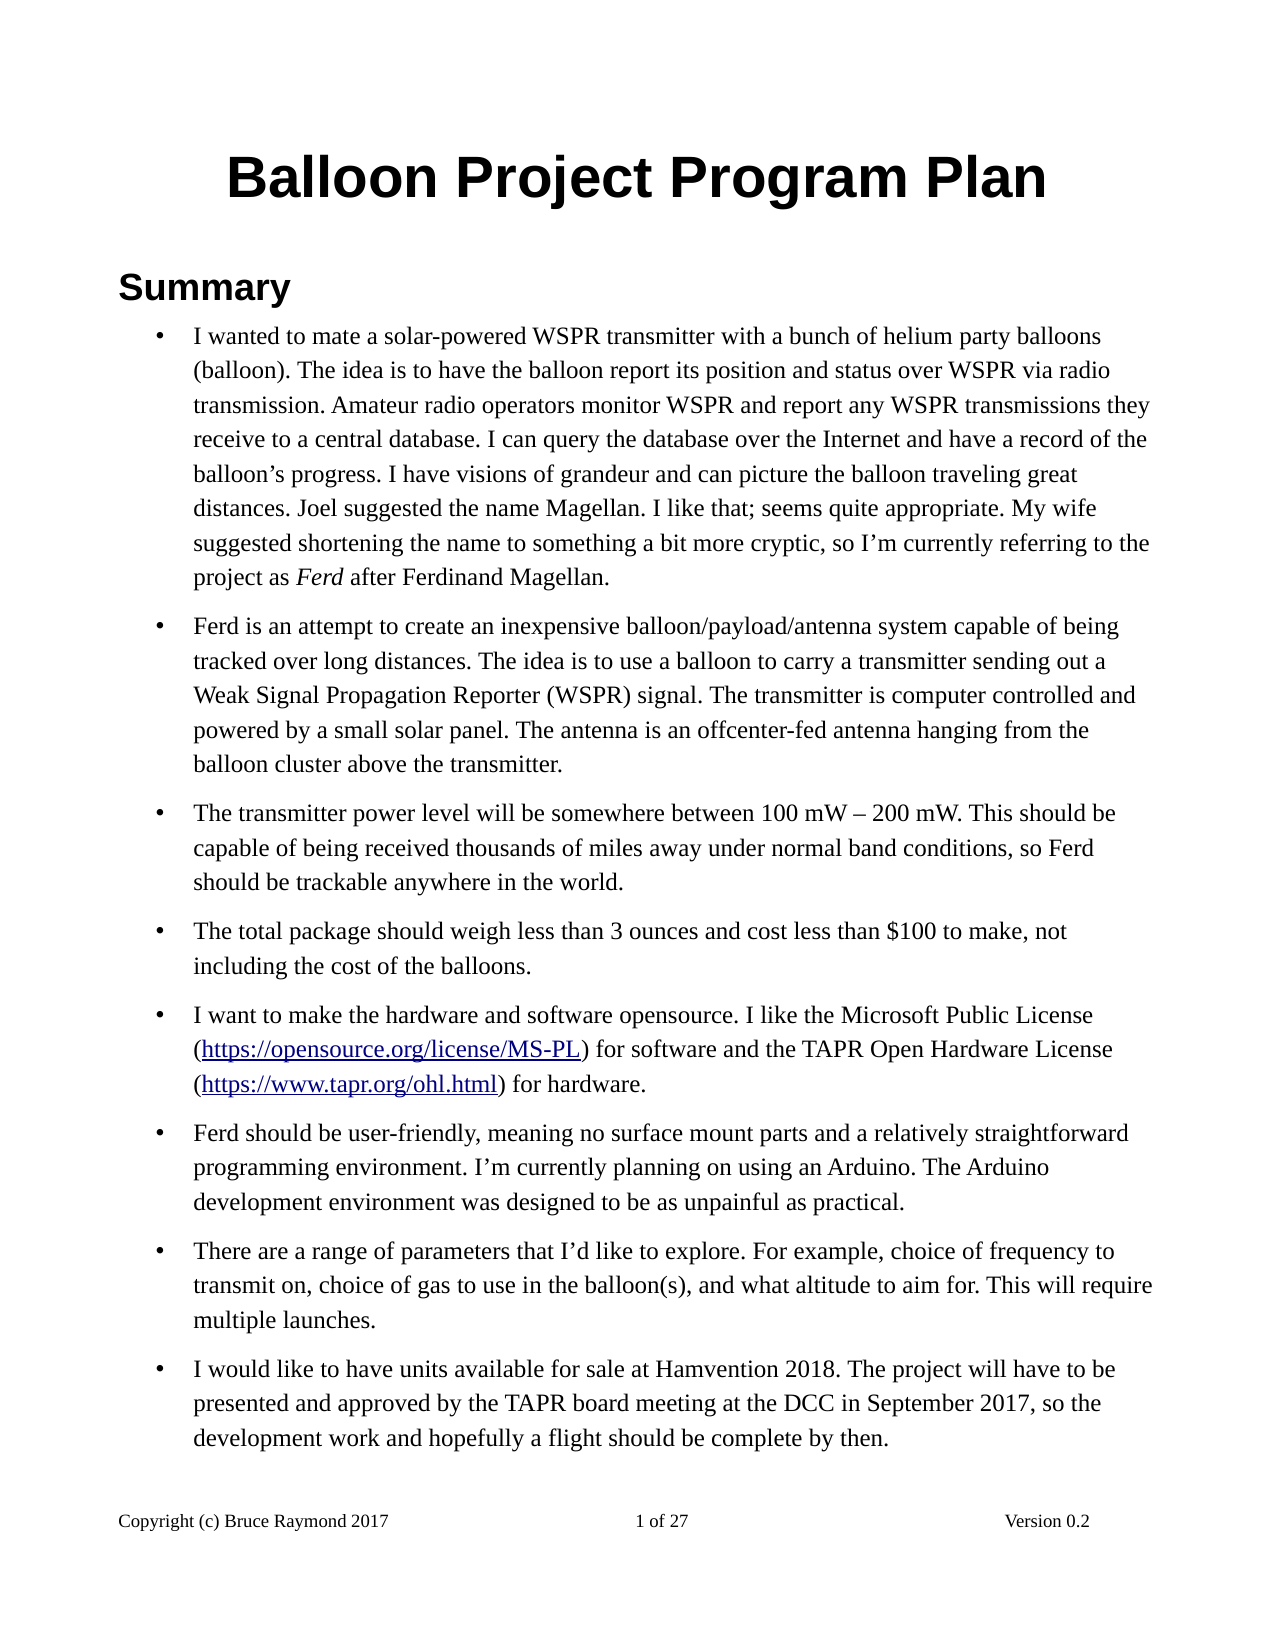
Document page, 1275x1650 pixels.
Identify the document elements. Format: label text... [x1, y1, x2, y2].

list I wanted to mate a solar-powered WSPR transmitter with a bunch of helium party balloons (balloon). The idea is to have the balloon report its position and status over WSPR via radio transmission. Amateur radio operators monitor WSPR and report any WSPR transmissions they receive to a central database. I can query the database over the Internet and have a record of the balloon’s progress. I have visions of grandeur and can picture the balloon traveling great distances. Joel suggested the name Magellan. I like that; seems quite appropriate. My wife suggested shortening the name to something a bit more cryptic, so I’m currently referring to the project as Ferd after Ferdinand Magellan. [156, 321, 1157, 591]
list There are a range of parameters that I’d like to explore. For example, choice of frequency to transmit on, choice of gas to use in the balloon(s), and what altitude to aim for. This will require multiple launches. [156, 1236, 1157, 1333]
list The total package should weigh less than 3 ounces and cost less than $100 to make, not including the cost of the balloons. [156, 916, 1157, 979]
list I want to make the hardware and software opensource. I like the Microsoft Public License (https://opensource.org/license/MS-PL) for software and the TAPR Open Hardware License (https://www.tapr.org/ohl.html) for hardware. [156, 1000, 1157, 1097]
list I would like to have units available for sale at Hamvention 2018. The project will have to be presented and approved by the TAPR board meeting at the DCC in September 2017, so the development work and hopefully a flight should be complete by then. [156, 1354, 1157, 1452]
list The transmitter power level will be somewhere between 100 mW – 200 mW. This should be capable of being received thousands of miles away under normal band conditions, so Ferd should be trackable anywhere in the world. [156, 798, 1157, 896]
subtitle Summary [118, 265, 1157, 308]
list Ferd should be user-friendly, meaning no surface mount parts and a relatively straightforward programming environment. I’m currently planning on using an Arduino. The Arduino development environment was designed to be as unpainful as practical. [156, 1118, 1157, 1216]
list Ferd is an attempt to create an inexpensive balloon/payload/antenna system capable of being tracked over long distances. The idea is to use a balloon to carry a transmitter sending out a Weak Signal Propagation Reporter (WSPR) signal. The transmitter is computer controlled and powered by a small solar panel. The antenna is an offcenter-fed antenna hanging from the balloon cluster above the transmitter. [156, 611, 1157, 778]
